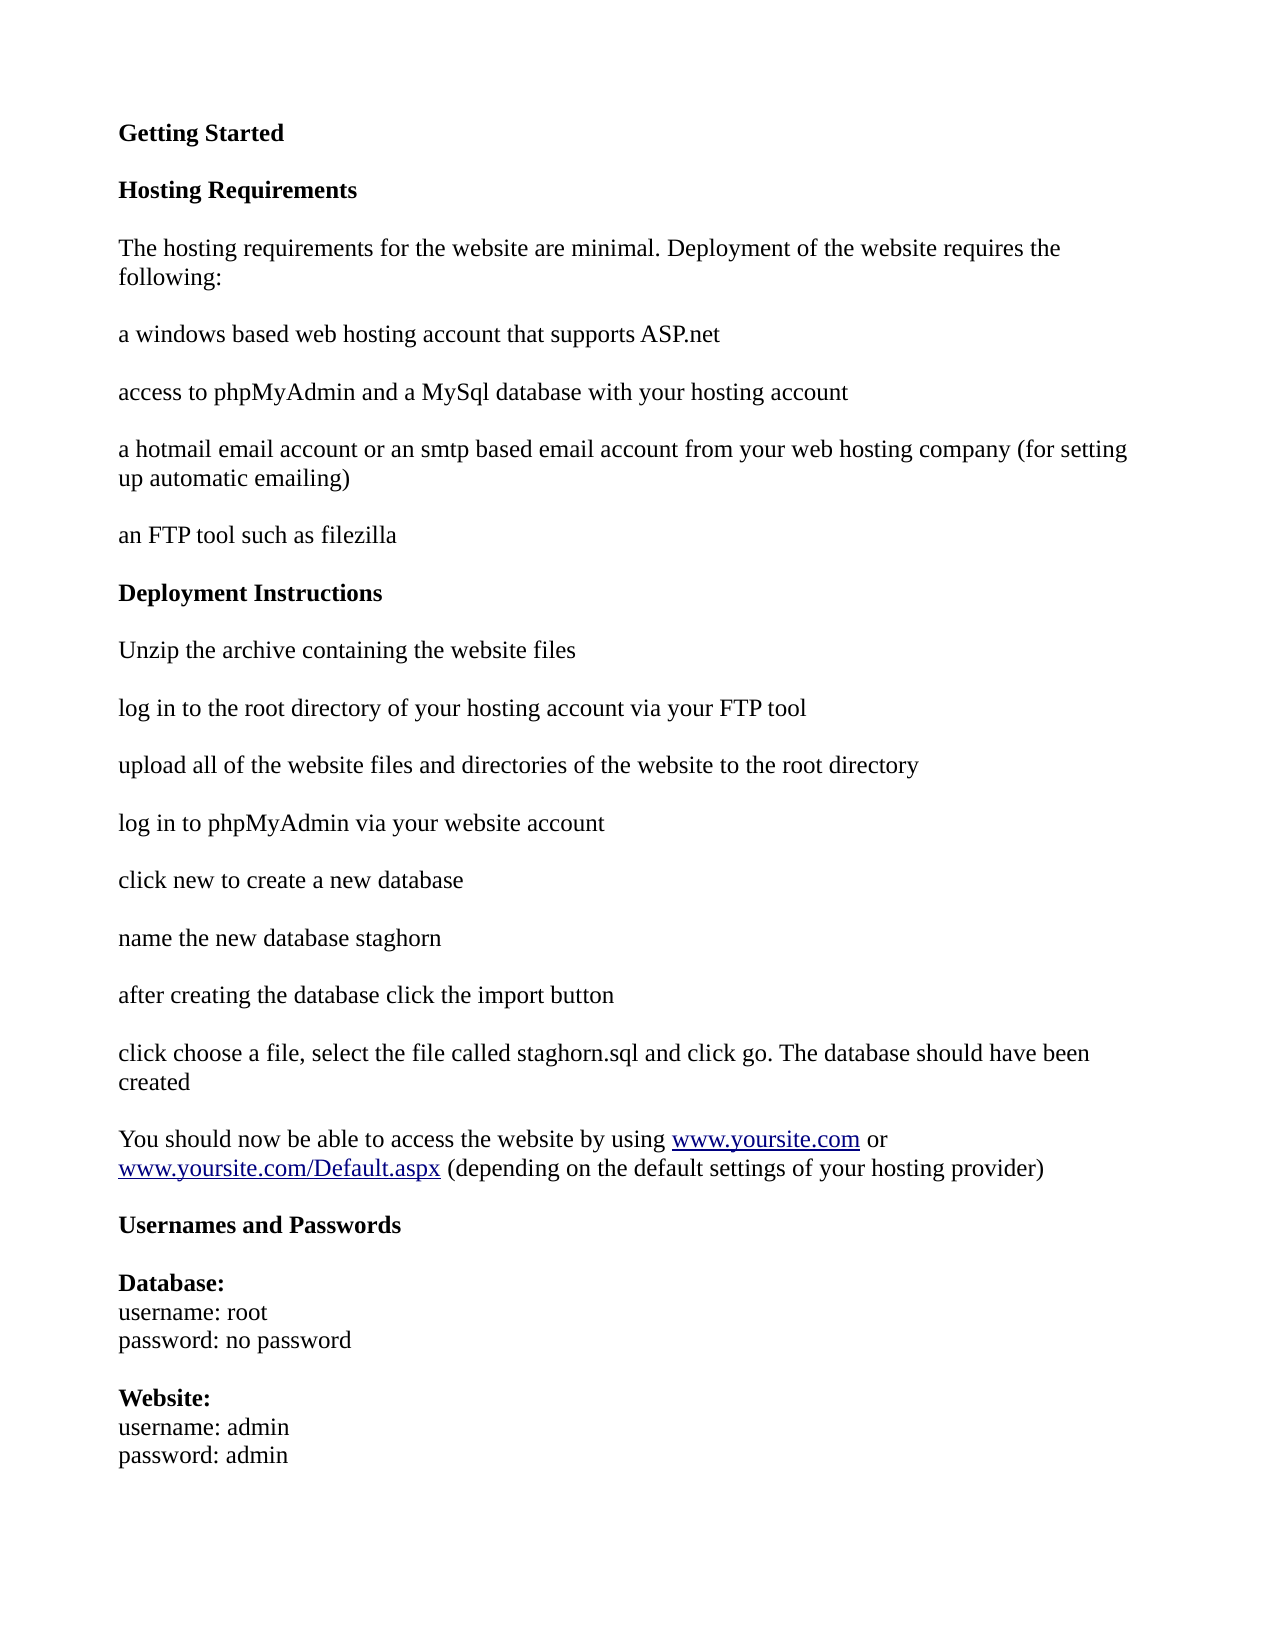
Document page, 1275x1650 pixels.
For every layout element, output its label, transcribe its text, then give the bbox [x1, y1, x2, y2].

text log in to phpMyAdmin via your website account [118, 808, 1157, 837]
text Unzip the archive containing the website files [118, 636, 1157, 664]
text a hotmail email account or an smtp based email account from your web hosting company (for setting up automatic emailing) [118, 434, 1157, 492]
text Hosting Requirements [118, 176, 1157, 204]
text Getting Started [118, 118, 1157, 147]
text Database: [118, 1268, 1157, 1297]
text You should now be able to access the website by using www.yoursite.com or www.yoursite.com/Default.aspx (depending on the default settings of your hosting provider) [118, 1124, 1157, 1182]
text upload all of the website files and directories of the website to the root directory [118, 751, 1157, 779]
text Deployment Instructions [118, 578, 1157, 607]
text password: admin [118, 1441, 1157, 1469]
text Website: [118, 1383, 1157, 1412]
text username: root [118, 1297, 1157, 1326]
text name the new database staghorn [118, 923, 1157, 952]
text Usernames and Passwords [118, 1211, 1157, 1239]
text an FTP tool such as filezilla [118, 521, 1157, 549]
text a windows based web hosting account that supports ASP.net [118, 319, 1157, 348]
text password: no password [118, 1326, 1157, 1354]
text access to phpMyAdmin and a MySql database with your hosting account [118, 377, 1157, 406]
text click new to create a new database [118, 866, 1157, 894]
text after creating the database click the import button [118, 981, 1157, 1009]
text username: admin [118, 1412, 1157, 1441]
text log in to the root directory of your hosting account via your FTP tool [118, 693, 1157, 722]
text The hosting requirements for the website are minimal. Deployment of the website requires the following: [118, 233, 1157, 291]
text click choose a file, select the file called staghorn.sql and click go. The database should have been created [118, 1038, 1157, 1096]
